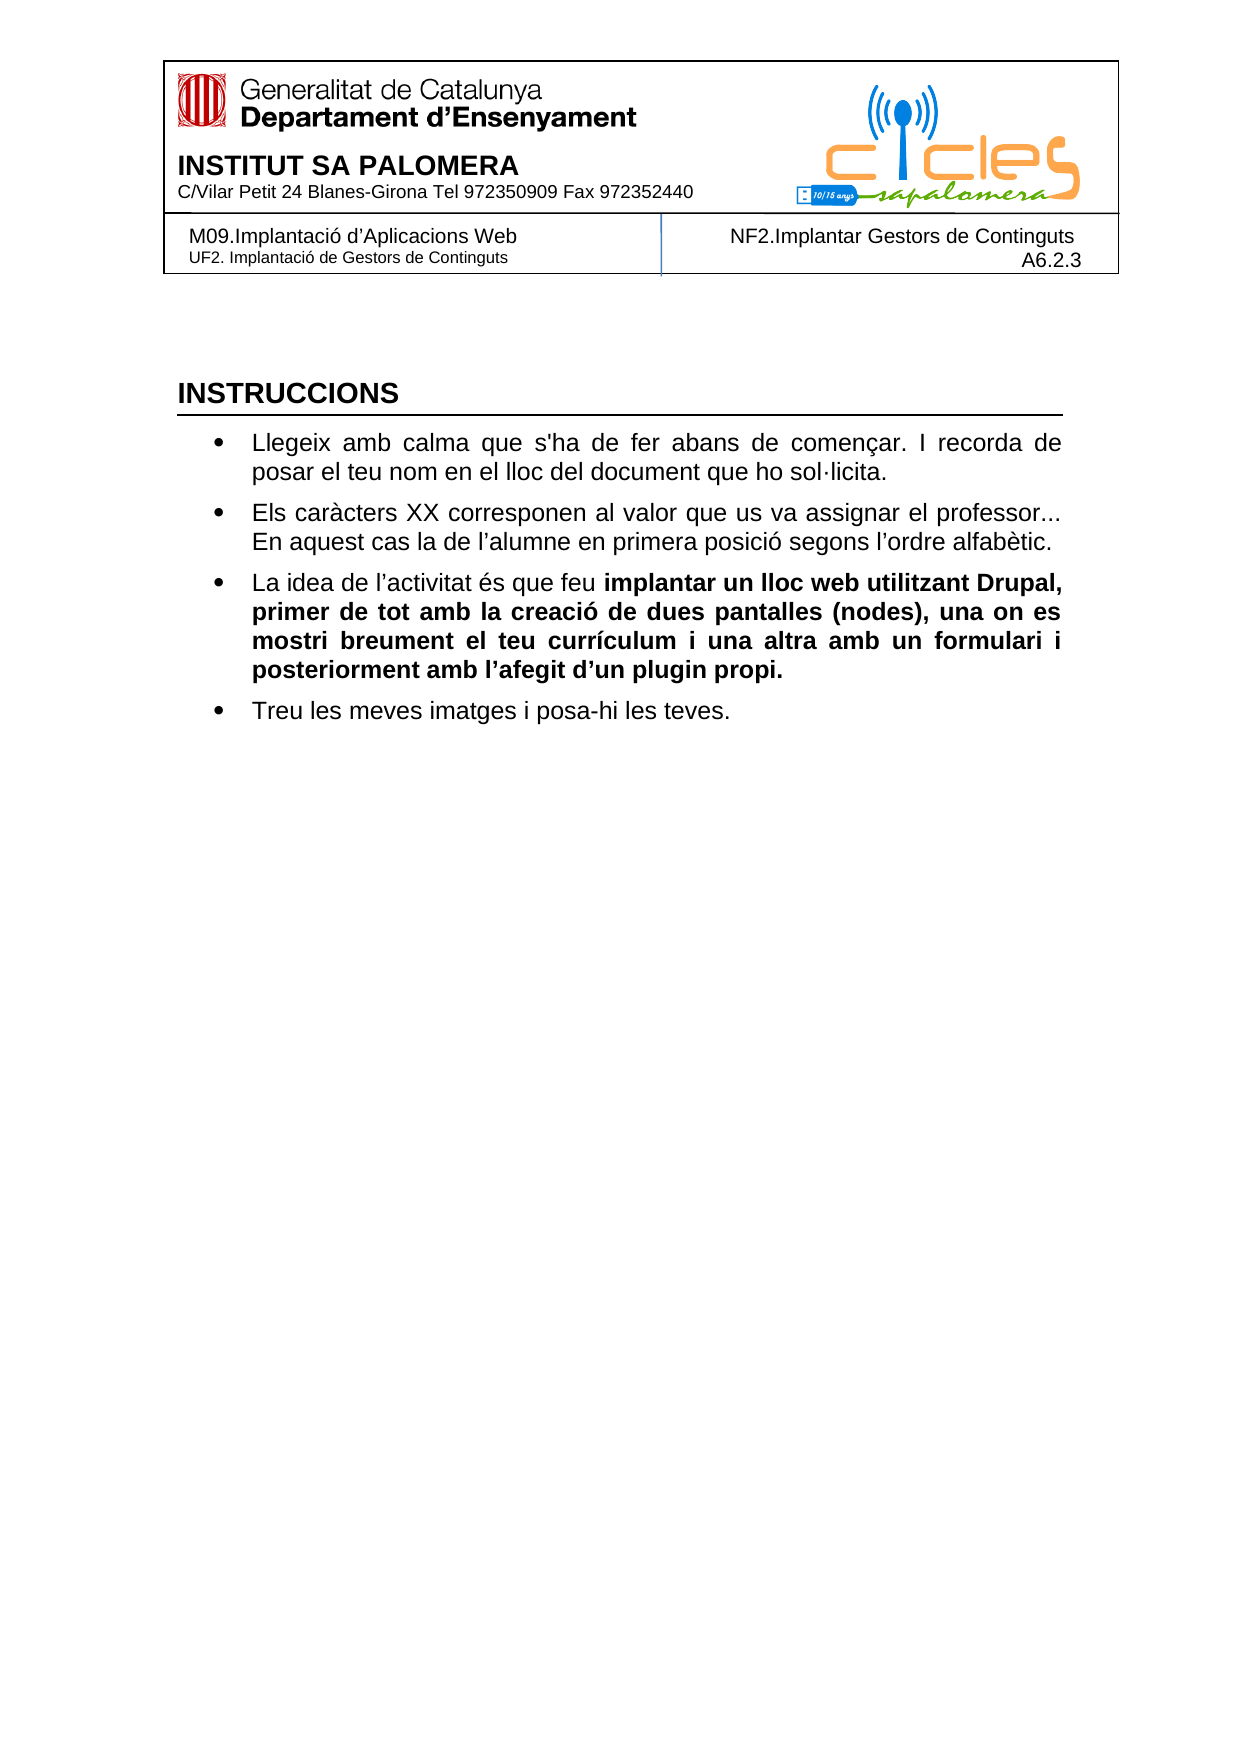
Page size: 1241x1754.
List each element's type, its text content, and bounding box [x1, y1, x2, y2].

list Els caràcters XX corresponen al valor que us va assignar el professor... En aquest cas la de l’alumne en primera posició segons l’ordre alfabètic. [214, 498, 1063, 556]
list Llegeix amb calma que s'ha de fer abans de començar. I recorda de posar el teu nom en el lloc del document que ho sol·licita. [214, 428, 1063, 486]
list Treu les meves imatges i posa-hi les teves. [214, 696, 1063, 725]
picture [791, 71, 1085, 218]
subtitle INSTRUCCIONS [177, 377, 1063, 414]
list La idea de l’activitat és que feu implantar un lloc web utilitzant Drupal, primer de tot amb la creació de dues pantalles (nodes), una on es mostri breument el teu currículum i una altra amb un formulari i posteriorment amb l’afegit d’un plugin propi. [214, 568, 1063, 683]
